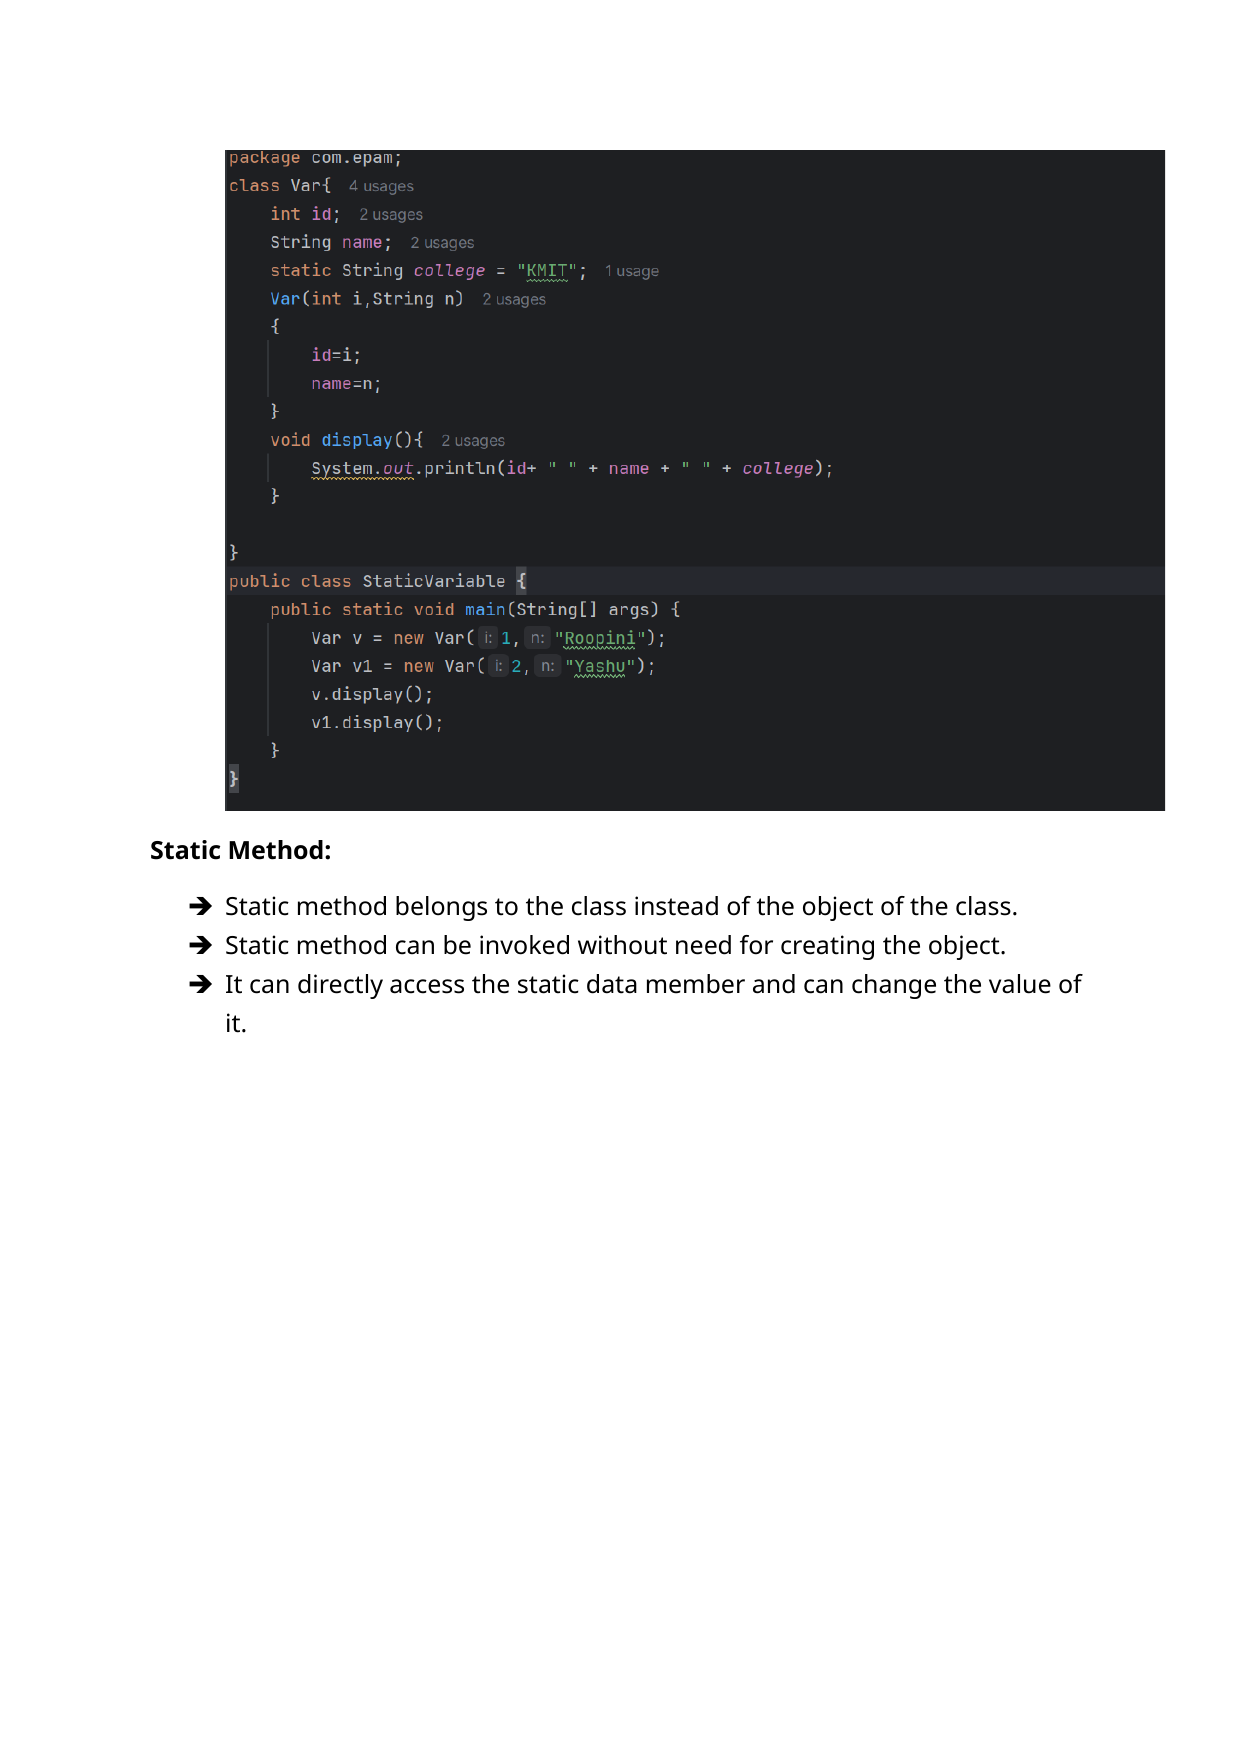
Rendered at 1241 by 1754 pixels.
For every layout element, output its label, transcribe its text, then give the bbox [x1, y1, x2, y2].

list Static method can be invoked without need for creating the object. [187, 927, 1090, 962]
list Static method belongs to the class instead of the object of the class. [187, 888, 1090, 922]
list It can directly access the static data member and can change the value of it. [187, 967, 1090, 1040]
text Static Method: [150, 832, 1090, 867]
